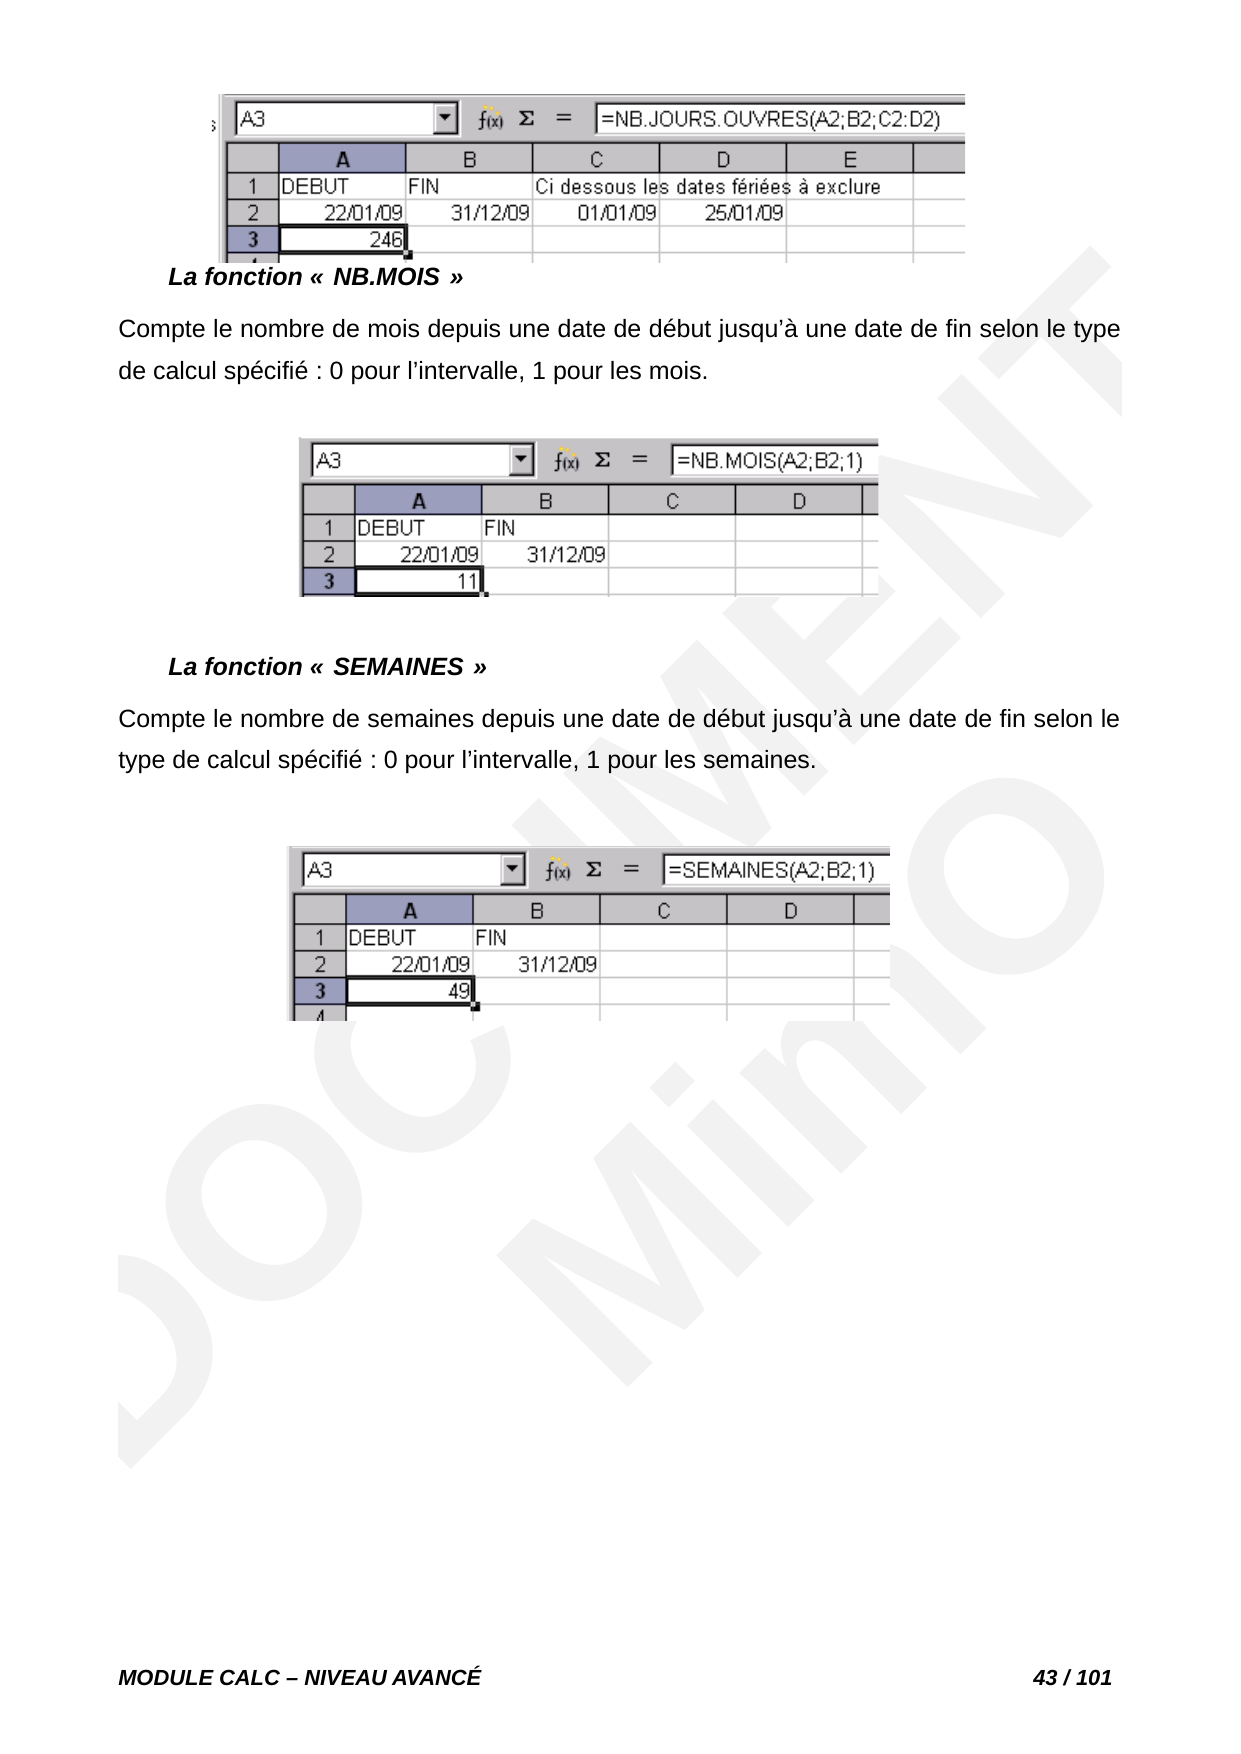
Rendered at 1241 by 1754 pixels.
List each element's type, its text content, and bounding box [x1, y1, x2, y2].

subtitle La fonction « NB.MOIS » [168, 101, 1122, 291]
picture [211, 94, 965, 263]
picture [298, 437, 879, 597]
text Compte le nombre de mois depuis une date de début jusqu’à une date de fin selon le type de calcul spécifié : 0 pour l’intervalle, 1 pour les mois. [118, 314, 1122, 384]
picture [286, 846, 890, 1021]
subtitle La fonction « SEMAINES » [168, 653, 1122, 681]
text Compte le nombre de semaines depuis une date de début jusqu’à une date de fin selon le type de calcul spécifié : 0 pour l’intervalle, 1 pour les semaines. [118, 704, 1122, 774]
